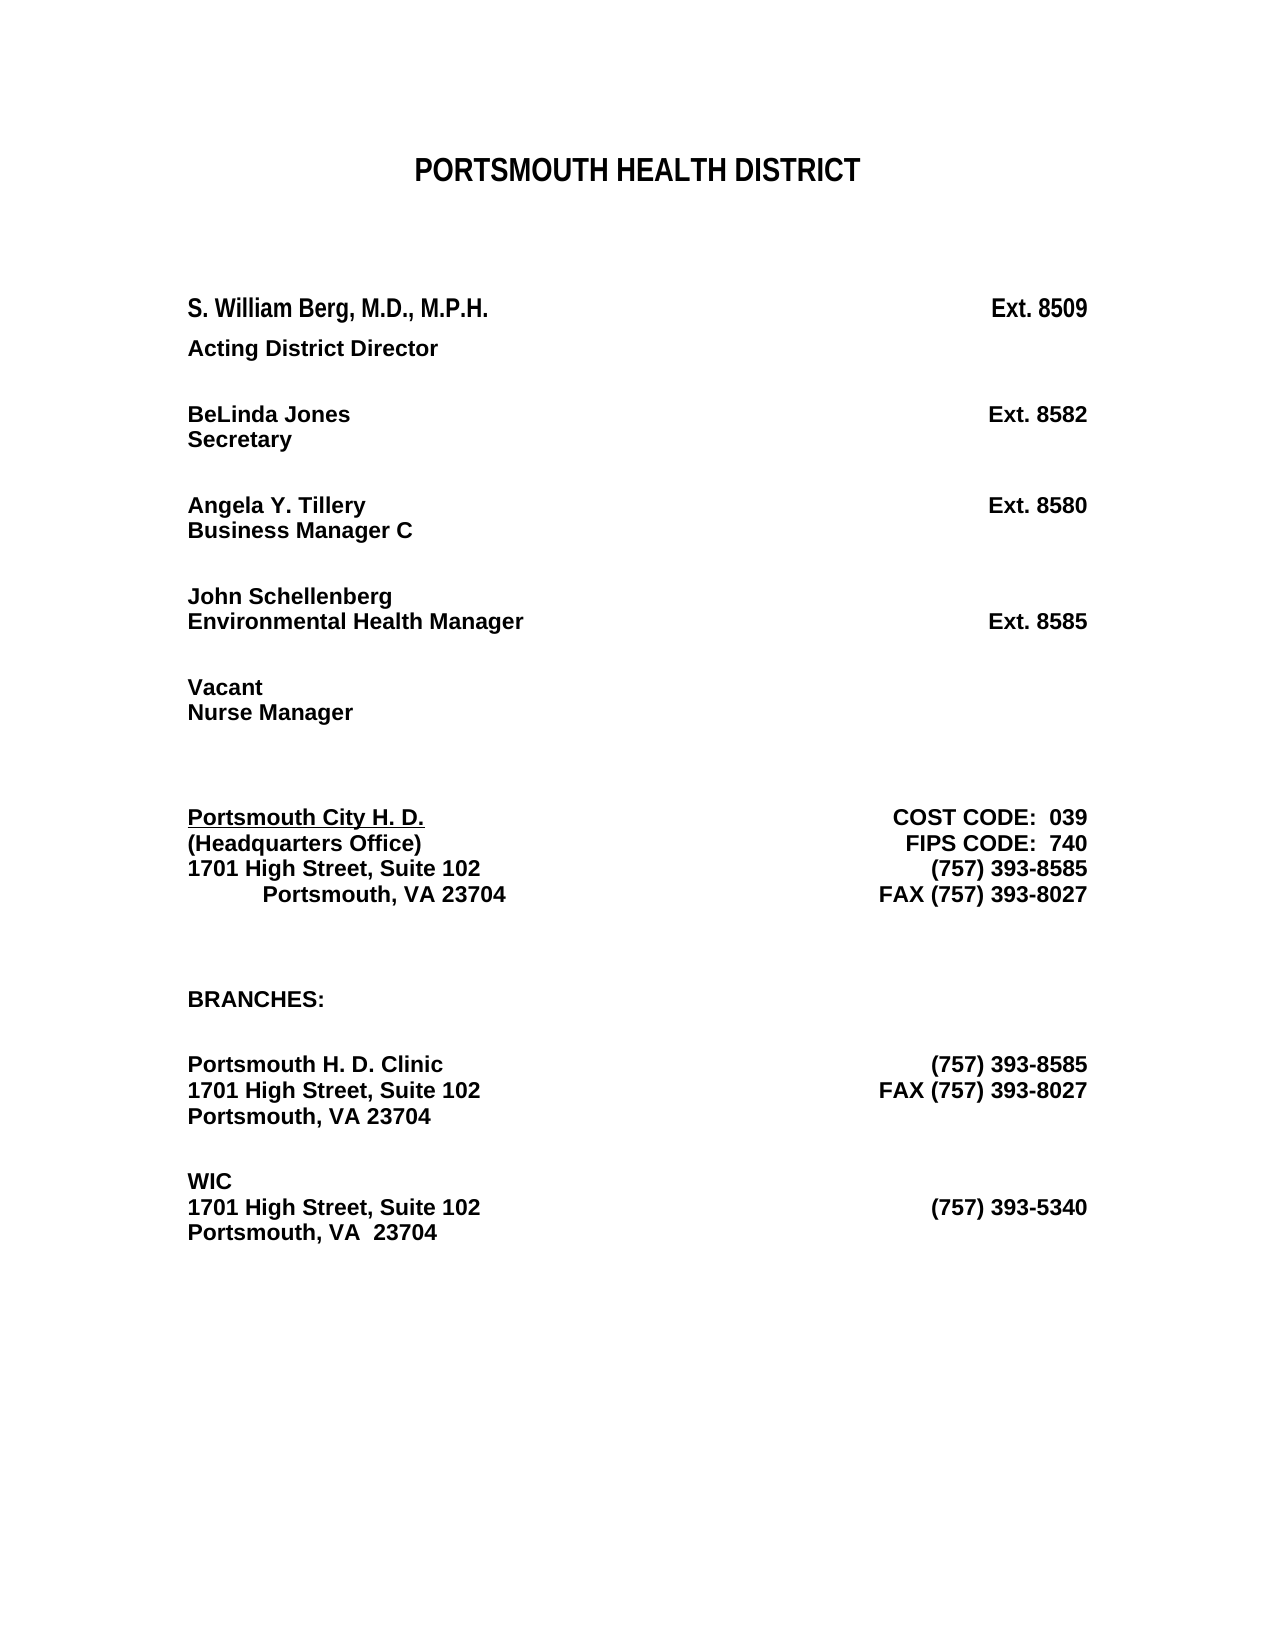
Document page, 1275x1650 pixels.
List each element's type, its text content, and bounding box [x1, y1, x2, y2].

text Secretary [187, 427, 1087, 453]
text Vacant [187, 674, 1087, 700]
text Portsmouth, VA 23704 FAX (757) 393-8027 [187, 882, 1087, 907]
text 1701 High Street, Suite 102 FAX (757) 393-8027 [187, 1078, 1087, 1103]
text Portsmouth, VA 23704 [187, 1103, 1087, 1129]
text (Headquarters Office) FIPS CODE: 740 [187, 831, 1087, 856]
text 1701 High Street, Suite 102 (757) 393-8585 [187, 856, 1087, 882]
text Portsmouth, VA 23704 [187, 1220, 1087, 1246]
subtitle PORTSMOUTH HEALTH DISTRICT [187, 150, 1087, 188]
text BeLinda Jones Ext. 8582 [187, 401, 1087, 427]
text John Schellenberg [187, 583, 1087, 609]
text WIC [187, 1169, 1087, 1194]
text 1701 High Street, Suite 102 (757) 393-5340 [187, 1194, 1087, 1220]
text Nurse Manager [187, 700, 1087, 726]
text Business Manager C [187, 518, 1087, 544]
text Portsmouth H. D. Clinic (757) 393-8585 [187, 1052, 1087, 1078]
text BRANCHES: [187, 987, 1087, 1012]
text Environmental Health Manager Ext. 8585 [187, 609, 1087, 634]
text Portsmouth City H. D. COST CODE: 039 [187, 805, 1087, 831]
subtitle S. William Berg, M.D., M.P.H. Ext. 8509 [187, 293, 1087, 324]
text Acting District Director [187, 336, 1087, 362]
text Angela Y. Tillery Ext. 8580 [187, 492, 1087, 518]
